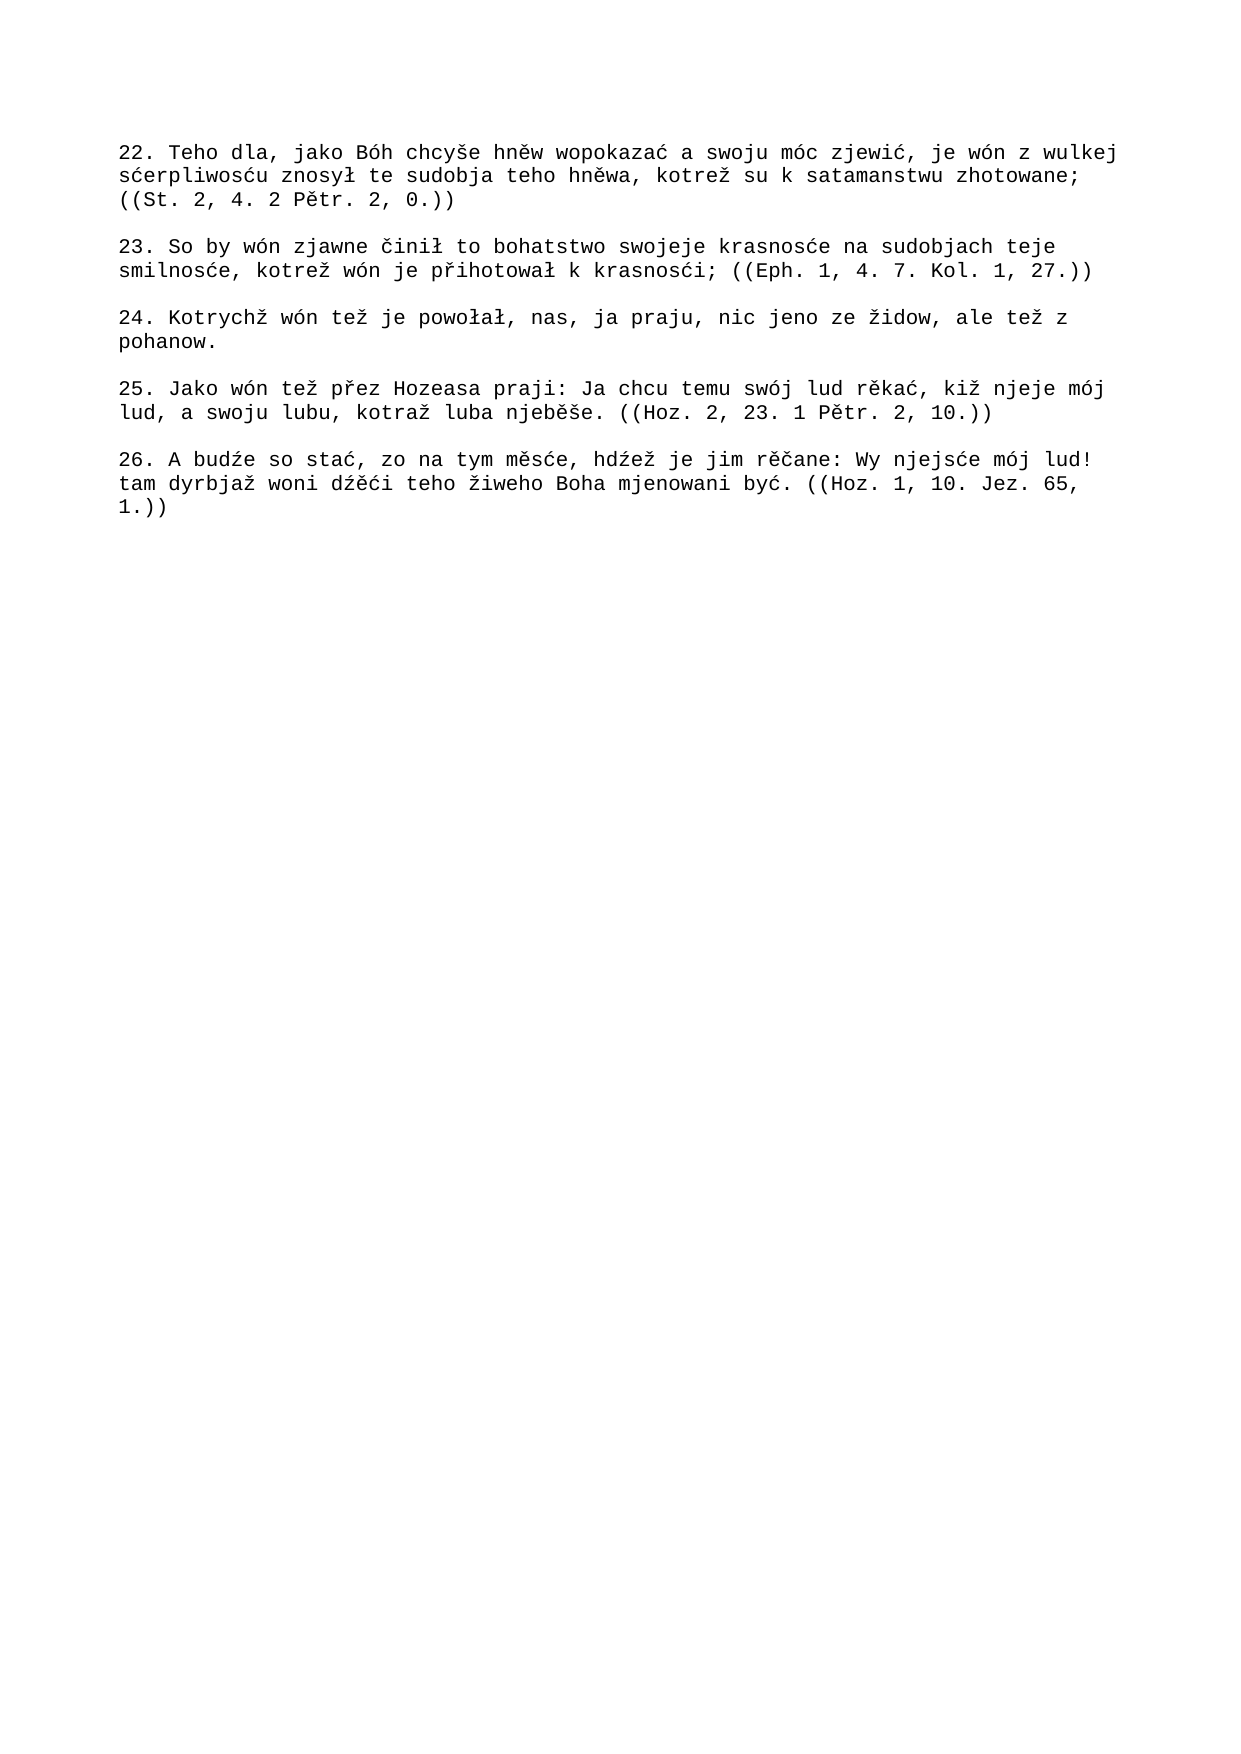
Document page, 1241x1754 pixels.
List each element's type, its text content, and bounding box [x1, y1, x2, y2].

text 25. Jako wón tež přez Hozeasa praji: Ja chcu temu swój lud rěkać, kiž njeje mój lud, a swoju lubu, kotraž luba njeběše. ((Hoz. 2, 23. 1 Pětr. 2, 10.)) [118, 378, 1122, 426]
text 23. So by wón zjawne činił to bohatstwo swojeje krasnosće na sudobjach teje smilnosće, kotrež wón je přihotował k krasnosći; ((Eph. 1, 4. 7. Kol. 1, 27.)) [118, 236, 1122, 284]
text 22. Teho dla, jako Bóh chcyše hněw wopokazać a swoju móc zjewić, je wón z wulkej sćerpliwosću znosył te sudobja teho hněwa, kotrež su k satamanstwu zhotowane; ((St. 2, 4. 2 Pětr. 2, 0.)) [118, 142, 1122, 213]
text 24. Kotrychž wón tež je powołał, nas, ja praju, nic jeno ze židow, ale tež z pohanow. [118, 307, 1122, 354]
text 26. A budźe so stać, zo na tym měsće, hdźež je jim rěčane: Wy njejsće mój lud! tam dyrbjaž woni dźěći teho žiweho Boha mjenowani być. ((Hoz. 1, 10. Jez. 65, 1.)) [118, 449, 1122, 520]
